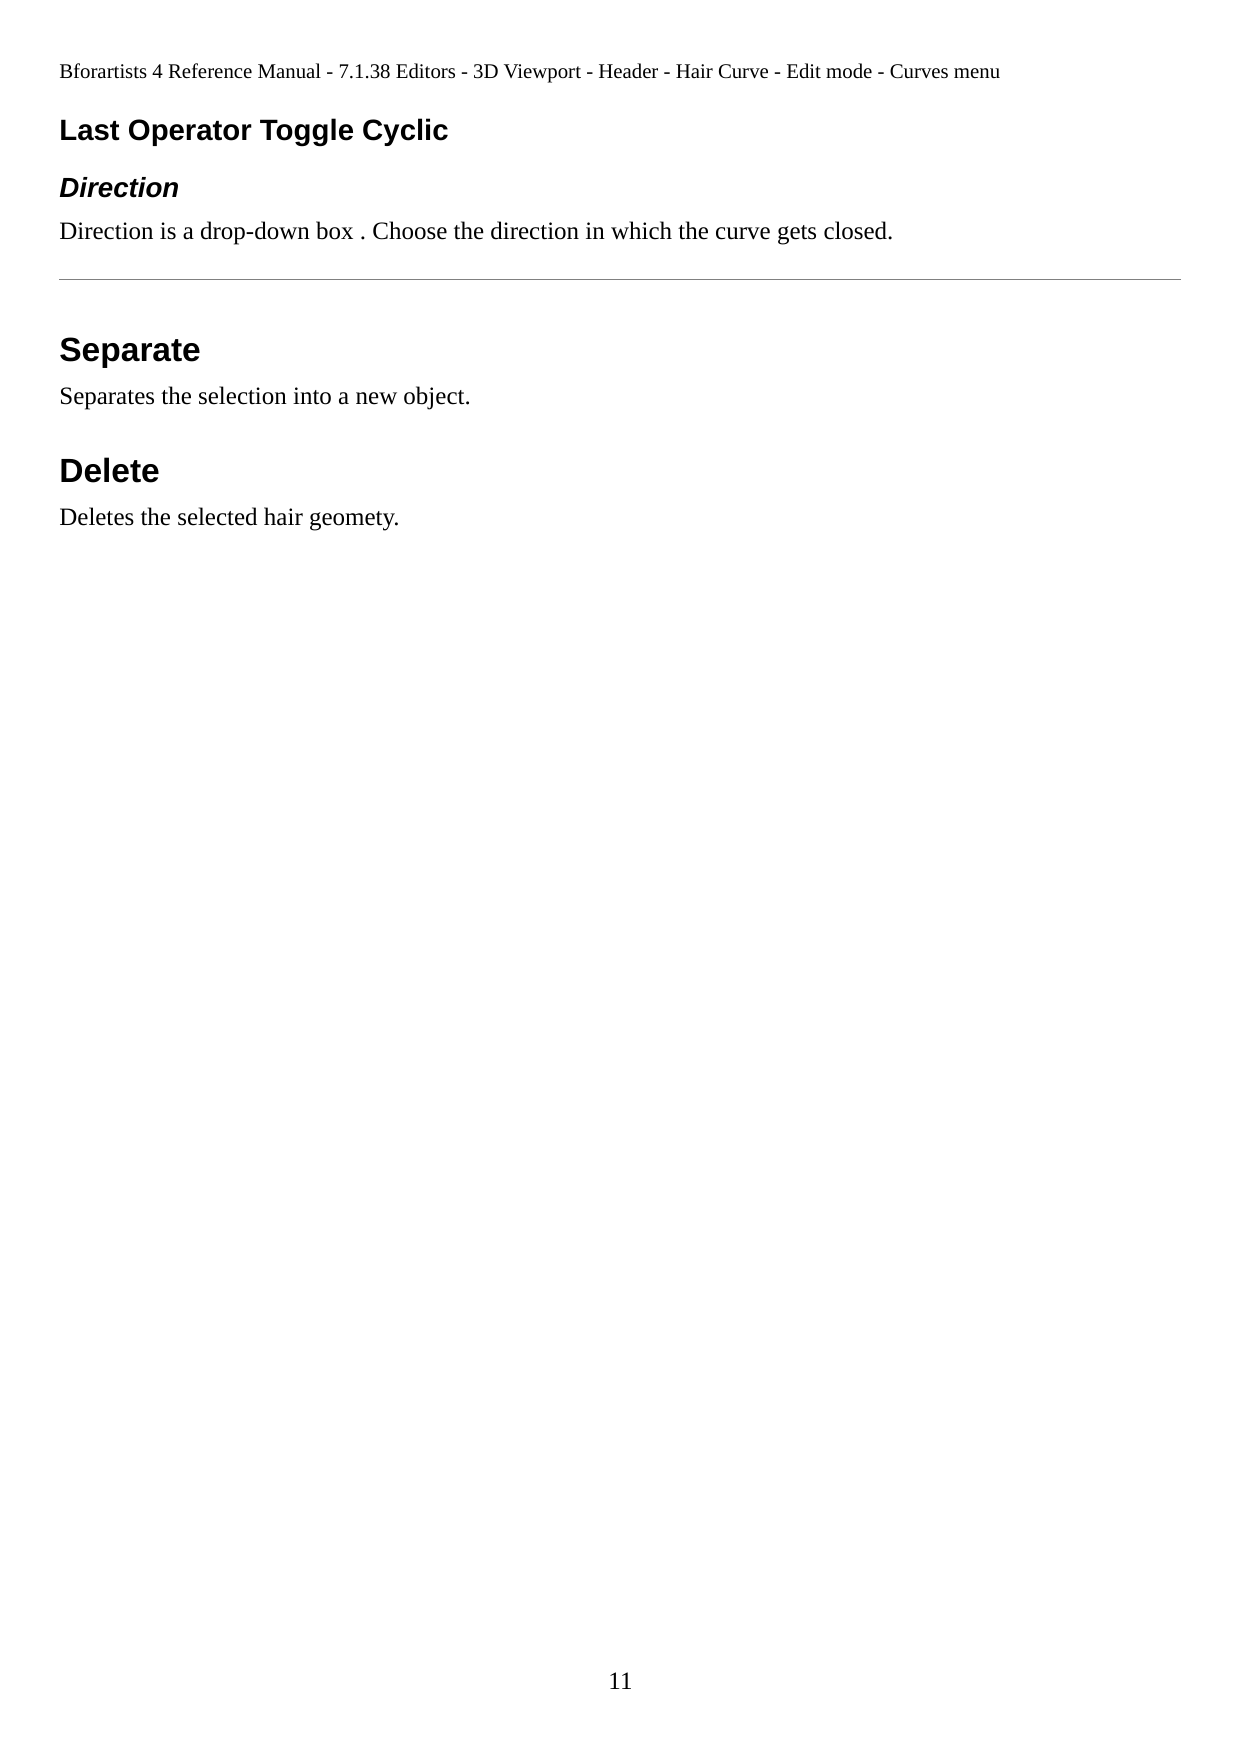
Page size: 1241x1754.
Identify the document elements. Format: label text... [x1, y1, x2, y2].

subtitle Delete [59, 451, 1181, 489]
subtitle Separate [59, 330, 1181, 368]
text Deletes the selected hair geomety. [59, 502, 1181, 531]
text Direction is a drop-down box . Choose the direction in which the curve gets closed. [59, 216, 1181, 244]
text Separates the selection into a new object. [59, 381, 1181, 410]
subtitle Last Operator Toggle Cyclic [59, 113, 1181, 146]
subtitle Direction [59, 171, 1181, 203]
